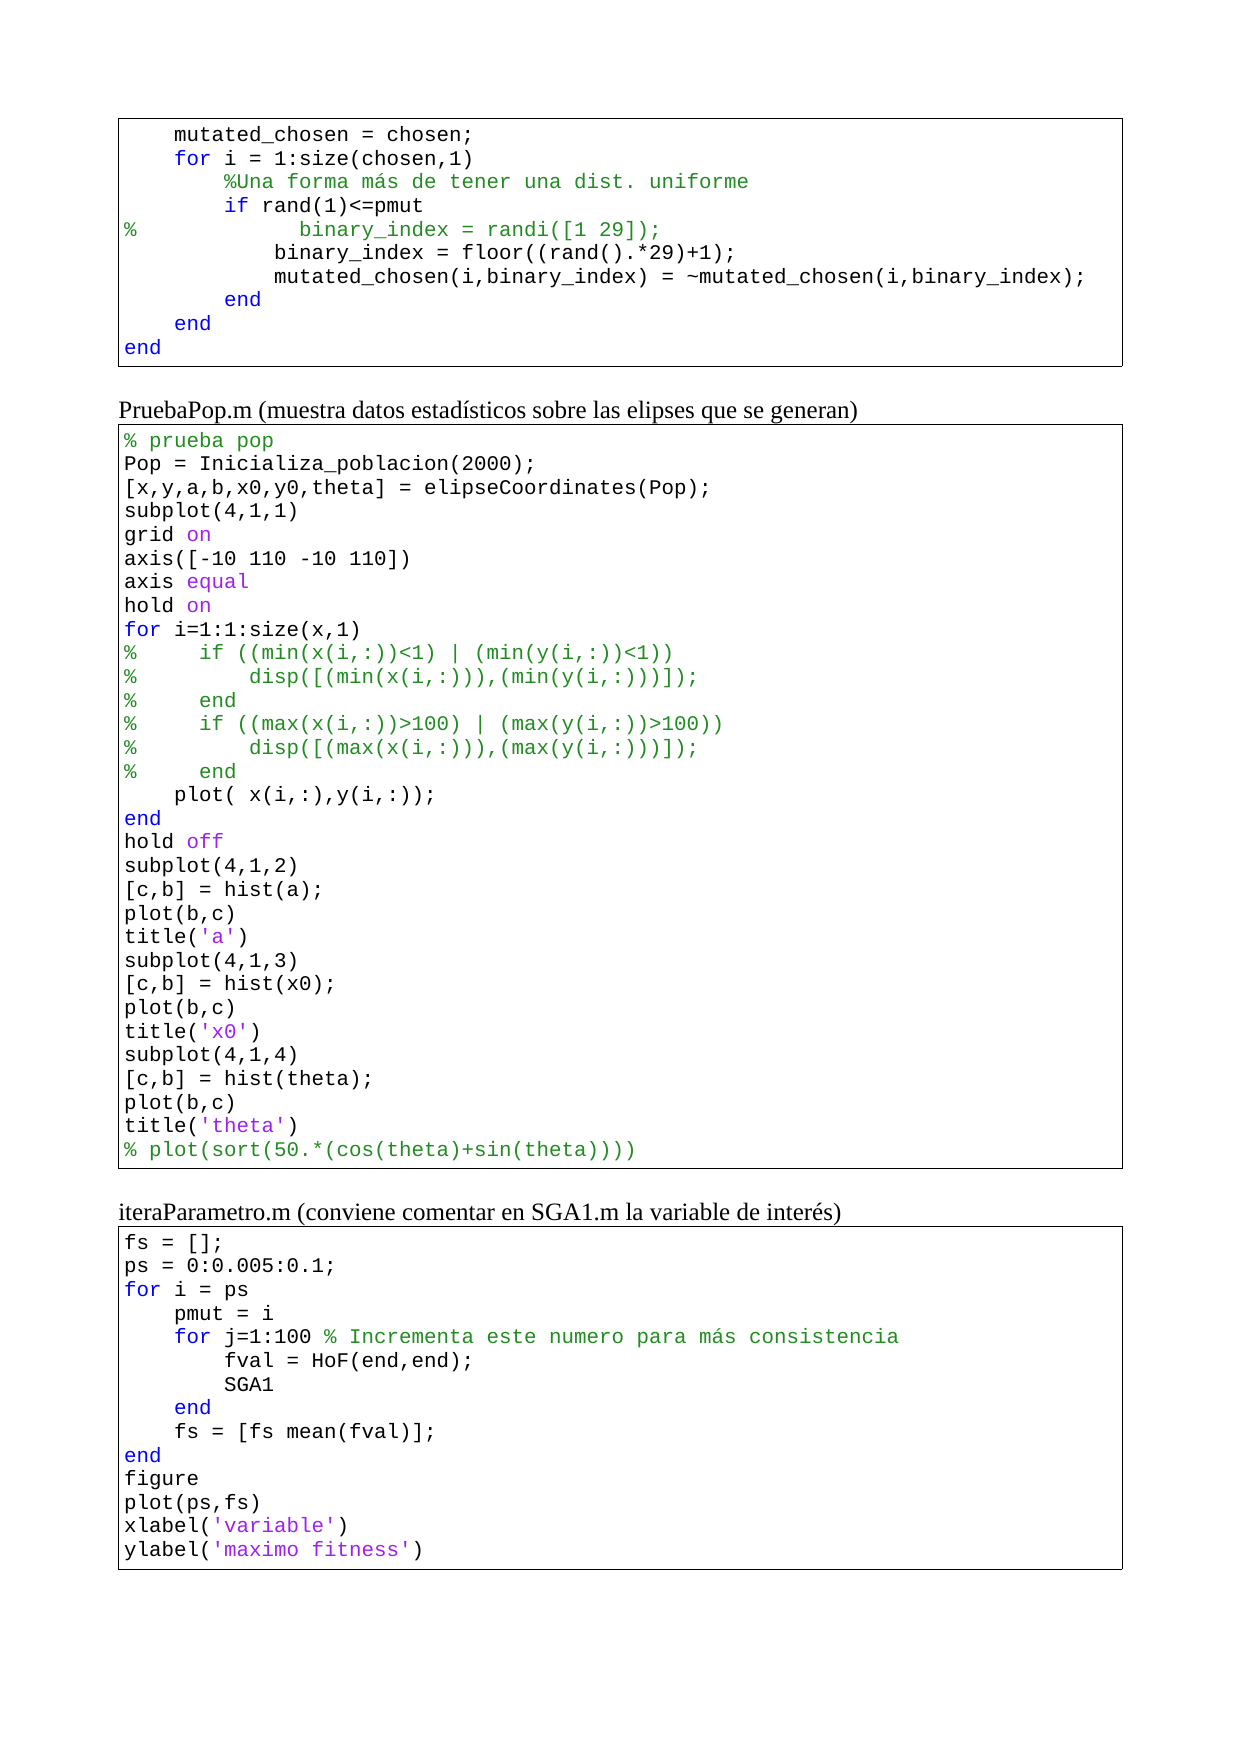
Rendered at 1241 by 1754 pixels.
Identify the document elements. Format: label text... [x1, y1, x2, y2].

table_header % prueba pop Pop = Inicializa_poblacion(2000); [x,y,a,b,x0,y0,theta] = elipseCoordinates(Pop); subplot(4,1,1) grid on axis([-10 110 -10 110]) axis equal hold on for i=1:1:size(x,1) % if ((min(x(i,:))<1) | (min(y(i,:))<1)) % disp([(min(x(i,:))),(min(y(i,:)))]); % end % if ((max(x(i,:))>100) | (max(y(i,:))>100)) % disp([(max(x(i,:))),(max(y(i,:)))]); % end plot( x(i,:),y(i,:)); end hold off subplot(4,1,2) [c,b] = hist(a); plot(b,c) title('a') subplot(4,1,3) [c,b] = hist(x0); plot(b,c) title('x0') subplot(4,1,4) [c,b] = hist(theta); plot(b,c) title('theta') % plot(sort(50.*(cos(theta)+sin(theta)))) [119, 425, 1122, 1168]
text PruebaPop.m (muestra datos estadísticos sobre las elipses que se generan) [118, 395, 1122, 424]
table_header mutated_chosen = chosen; for i = 1:size(chosen,1) %Una forma más de tener una dist. uniforme if rand(1)<=pmut % binary_index = randi([1 29]); binary_index = floor((rand().*29)+1); mutated_chosen(i,binary_index) = ~mutated_chosen(i,binary_index); end end end [119, 119, 1122, 366]
table_header fs = []; ps = 0:0.005:0.1; for i = ps pmut = i for j=1:100 % Incrementa este numero para más consistencia fval = HoF(end,end); SGA1 end fs = [fs mean(fval)]; end figure plot(ps,fs) xlabel('variable') ylabel('maximo fitness') [119, 1227, 1122, 1568]
text iteraParametro.m (conviene comentar en SGA1.m la variable de interés) [118, 1197, 1122, 1226]
